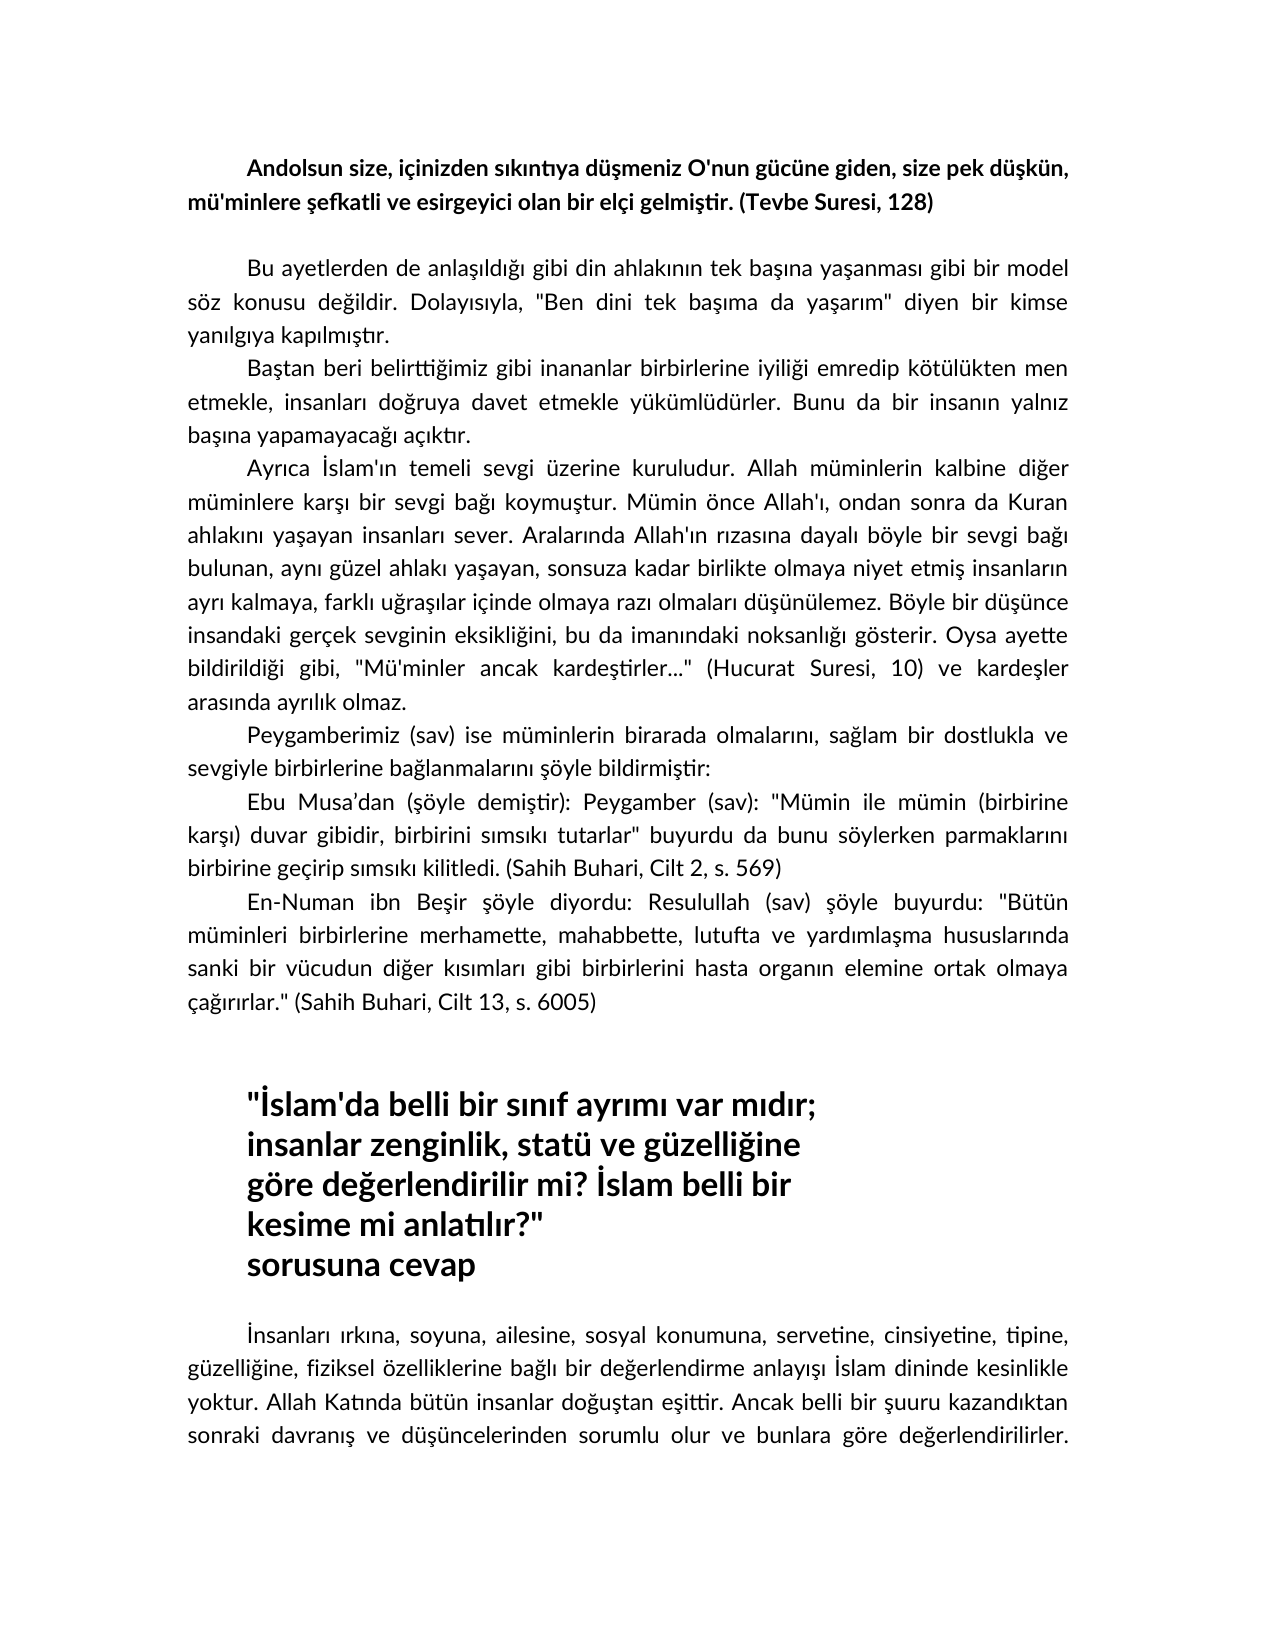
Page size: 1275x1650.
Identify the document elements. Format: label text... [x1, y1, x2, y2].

text Ayrıca İslam'ın temeli sevgi üzerine kuruludur. Allah müminlerin kalbine diğer müminlere karşı bir sevgi bağı koymuştur. Mümin önce Allah'ı, ondan sonra da Kuran ahlakını yaşayan insanları sever. Aralarında Allah'ın rızasına dayalı böyle bir sevgi bağı bulunan, aynı güzel ahlakı yaşayan, sonsuza kadar birlikte olmaya niyet etmiş insanların ayrı kalmaya, farklı uğraşılar içinde olmaya razı olmaları düşünülemez. Böyle bir düşünce insandaki gerçek sevginin eksikliğini, bu da imanındaki noksanlığı gösterir. Oysa ayette bildirildiği gibi, "Mü'minler ancak kardeştirler..." (Hucurat Suresi, 10) ve kardeşler arasında ayrılık olmaz. [187, 450, 1070, 717]
text sorusuna cevap [187, 1243, 1070, 1283]
text Baştan beri belirttiğimiz gibi inananlar birbirlerine iyiliği emredip kötülükten men etmekle, insanları doğruya davet etmekle yükümlüdürler. Bunu da bir insanın yalnız başına yapamayacağı açıktır. [187, 350, 1070, 450]
text Andolsun size, içinizden sıkıntıya düşmeniz O'nun gücüne giden, size pek düşkün, mü'minlere şefkatli ve esirgeyici olan bir elçi gelmiştir. (Tevbe Suresi, 128) [187, 150, 1070, 217]
text En-Numan ibn Beşir şöyle diyordu: Resulullah (sav) şöyle buyurdu: "Bütün müminleri birbirlerine merhamette, mahabbette, lutufta ve yardımlaşma hususlarında sanki bir vücudun diğer kısımları gibi birbirlerini hasta organın elemine ortak olmaya çağırırlar." (Sahih Buhari, Cilt 13, s. 6005) [187, 883, 1070, 1017]
text kesime mi anlatılır?" [187, 1203, 1070, 1243]
text "İslam'da belli bir sınıf ayrımı var mıdır; [187, 1083, 1070, 1123]
text Peygamberimiz (sav) ise müminlerin birarada olmalarını, sağlam bir dostlukla ve sevgiyle birbirlerine bağlanmalarını şöyle bildirmiştir: [187, 717, 1070, 783]
text Ebu Musa’dan (şöyle demiştir): Peygamber (sav): "Mümin ile mümin (birbirine karşı) duvar gibidir, birbirini sımsıkı tutarlar" buyurdu da bunu söylerken parmaklarını birbirine geçirip sımsıkı kilitledi. (Sahih Buhari, Cilt 2, s. 569) [187, 783, 1070, 883]
text İnsanları ırkına, soyuna, ailesine, sosyal konumuna, servetine, cinsiyetine, tipine, güzelliğine, fiziksel özelliklerine bağlı bir değerlendirme anlayışı İslam dininde kesinlikle yoktur. Allah Katında bütün insanlar doğuştan eşittir. Ancak belli bir şuuru kazandıktan sonraki davranış ve düşüncelerinden sorumlu olur ve bunlara göre değerlendirilirler. [187, 1317, 1070, 1450]
text Bu ayetlerden de anlaşıldığı gibi din ahlakının tek başına yaşanması gibi bir model söz konusu değildir. Dolayısıyla, "Ben dini tek başıma da yaşarım" diyen bir kimse yanılgıya kapılmıştır. [187, 250, 1070, 350]
text insanlar zenginlik, statü ve güzelliğine [187, 1123, 1070, 1163]
text göre değerlendirilir mi? İslam belli bir [187, 1163, 1070, 1203]
